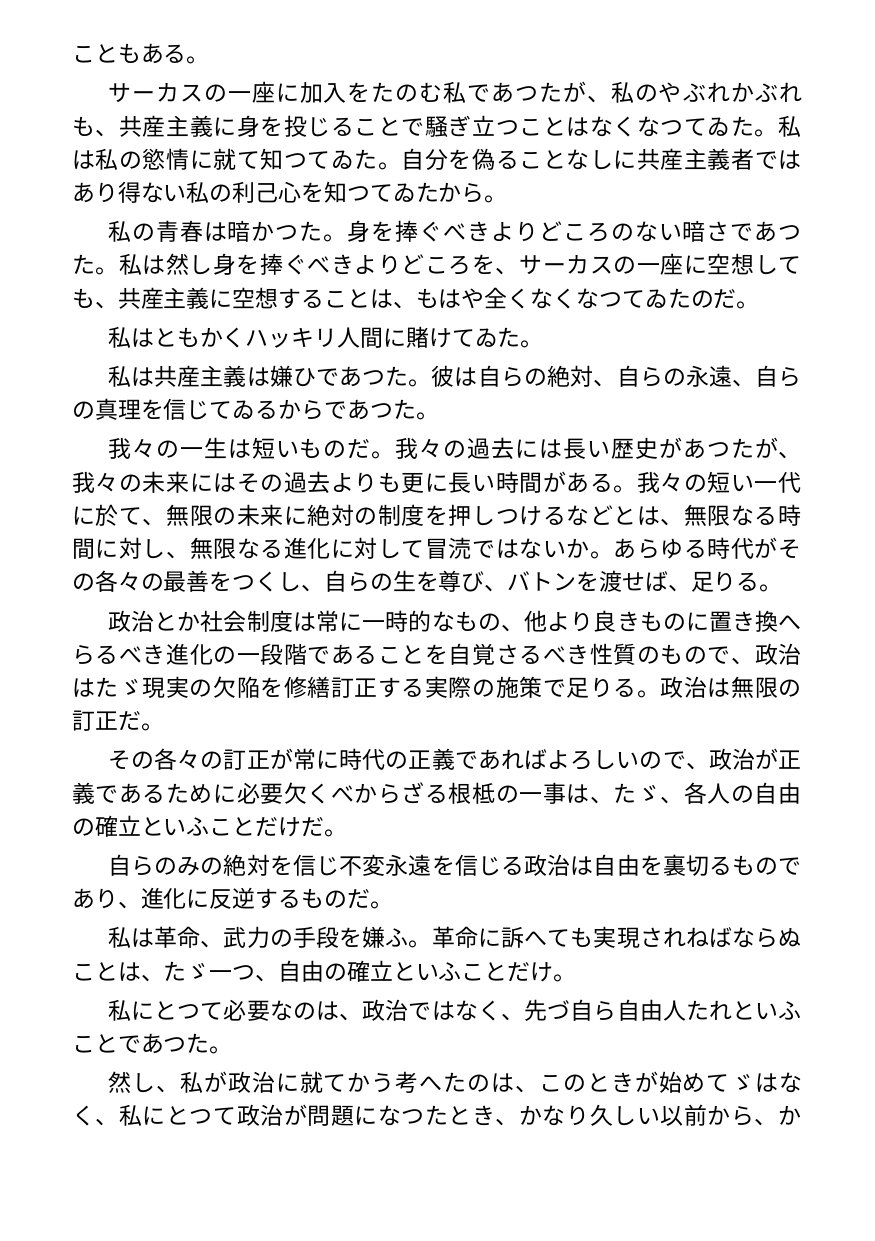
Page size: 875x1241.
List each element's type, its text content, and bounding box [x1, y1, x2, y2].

text 政治とか社会制度は常に一時的なもの、他より良きものに置き換へらるべき進化の一段階であることを自覚さるべき性質のもので、政治はたゞ現実の欠陥を修繕訂正する実際の施策で足りる。政治は無限の訂正だ。 [72, 603, 802, 736]
text 私は革命、武力の手段を嫌ふ。革命に訴へても実現されねばならぬことは、たゞ一つ、自由の確立といふことだけ。 [72, 920, 802, 987]
text こともある。 [72, 36, 802, 69]
text 私はともかくハッキリ人間に賭けてゐた。 [72, 320, 802, 353]
text 私は共産主義は嫌ひであつた。彼は自らの絶対、自らの永遠、自らの真理を信じてゐるからであつた。 [72, 359, 802, 425]
text 私の青春は暗かつた。身を捧ぐべきよりどころのない暗さであつた。私は然し身を捧ぐべきよりどころを、サーカスの一座に空想しても、共産主義に空想することは、もはや全くなくなつてゐたのだ。 [72, 214, 802, 314]
text サーカスの一座に加入をたのむ私であつたが、私のやぶれかぶれも、共産主義に身を投じることで騒ぎ立つことはなくなつてゐた。私は私の慾情に就て知つてゐた。自分を偽ることなしに共産主義者ではあり得ない私の利己心を知つてゐたから。 [72, 75, 802, 208]
text 我々の一生は短いものだ。我々の過去には長い歴史があつたが、我々の未来にはその過去よりも更に長い時間がある。我々の短い一代に於て、無限の未来に絶対の制度を押しつけるなどとは、無限なる時間に対し、無限なる進化に対して冒涜ではないか。あらゆる時代がその各々の最善をつくし、自らの生を尊び、バトンを渡せば、足りる。 [72, 431, 802, 597]
text 私にとつて必要なのは、政治ではなく、先づ自ら自由人たれといふことであつた。 [72, 993, 802, 1059]
text 自らのみの絶対を信じ不変永遠を信じる政治は自由を裏切るものであり、進化に反逆するものだ。 [72, 848, 802, 914]
text その各々の訂正が常に時代の正義であればよろしいので、政治が正義であるために必要欠くべからざる根柢の一事は、たゞ、各人の自由の確立といふことだけだ。 [72, 742, 802, 842]
text 然し、私が政治に就てかう考へたのは、このときが始めてゞはなく、私にとつて政治が問題になつたとき、かなり久しい以前から、か [72, 1065, 802, 1131]
